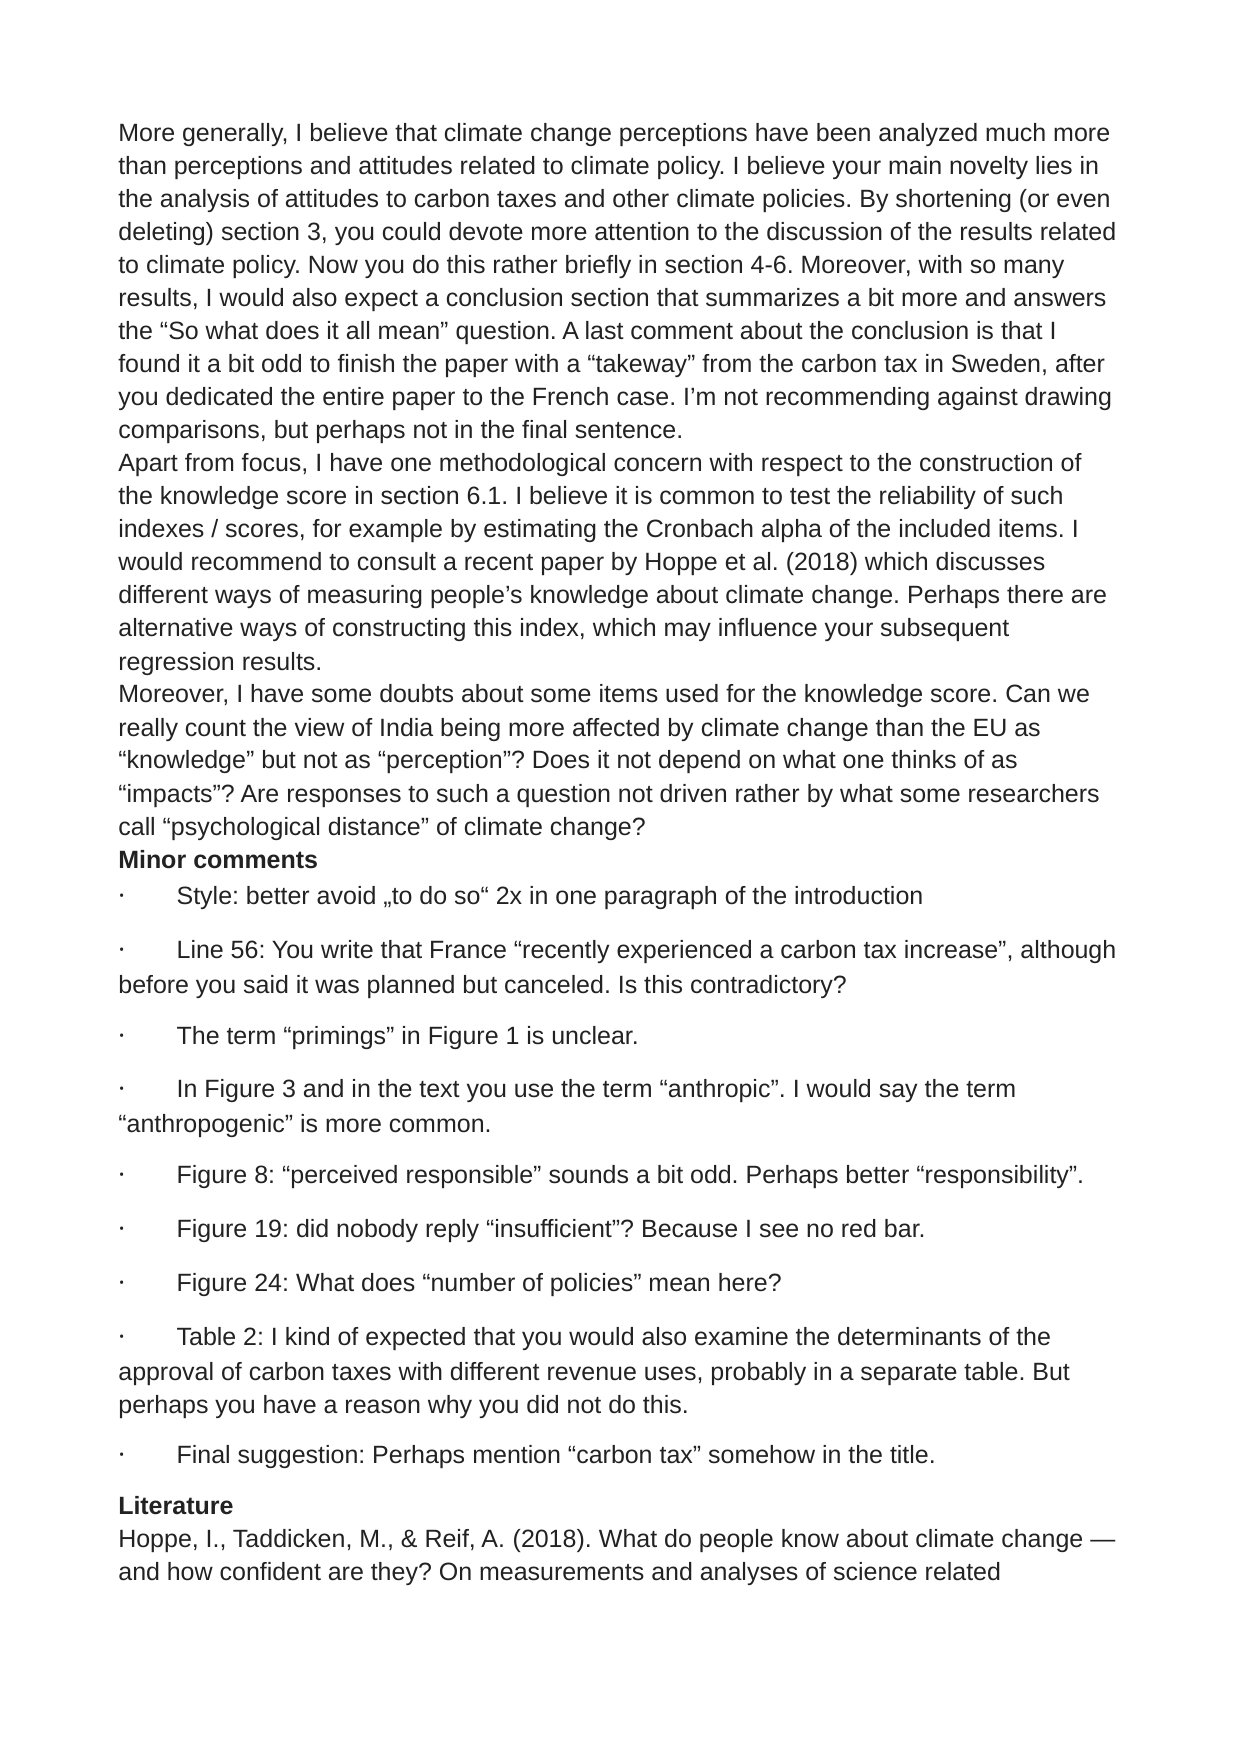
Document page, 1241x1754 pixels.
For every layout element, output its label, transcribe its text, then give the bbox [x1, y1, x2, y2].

text · In Figure 3 and in the text you use the term “anthropic”. I would say the term “anthropogenic” is more common. [118, 1071, 1122, 1138]
text Literature [118, 1491, 1122, 1520]
text · Final suggestion: Perhaps mention “carbon tax” somehow in the title. [118, 1437, 1122, 1471]
text Apart from focus, I have one methodological concern with respect to the construction of the knowledge score in section 6.1. I believe it is common to test the reliability of such indexes / scores, for example by estimating the Cronbach alpha of the included items. I would recommend to consult a recent paper by Hoppe et al. (2018) which discusses different ways of measuring people’s knowledge about climate change. Perhaps there are alternative ways of constructing this index, which may influence your subsequent regression results. [118, 448, 1122, 675]
text · Line 56: You write that France “recently experienced a carbon tax increase”, although before you said it was planned but canceled. Is this contradictory? [118, 931, 1122, 998]
text · Style: better avoid „to do so“ 2x in one paragraph of the introduction [118, 878, 1122, 912]
text · Figure 19: did nobody reply “insufficient”? Because I see no red bar. [118, 1211, 1122, 1245]
text Hoppe, I., Taddicken, M., & Reif, A. (2018). What do people know about climate change — and how confident are they? On measurements and analyses of science related [118, 1524, 1122, 1586]
text Moreover, I have some doubts about some items used for the knowledge score. Can we really count the view of India being more affected by climate change than the EU as “knowledge” but not as “perception”? Does it not depend on what one thinks of as “impacts”? Are responses to such a question not driven rather by what some researchers call “psychological distance” of climate change? [118, 679, 1122, 840]
text · Figure 24: What does “number of policies” mean here? [118, 1264, 1122, 1298]
text Minor comments [118, 844, 1122, 873]
text · Figure 8: “perceived responsible” sounds a bit odd. Perhaps better “responsibility”. [118, 1157, 1122, 1191]
text · The term “primings” in Figure 1 is unclear. [118, 1017, 1122, 1051]
text More generally, I believe that climate change perceptions have been analyzed much more than perceptions and attitudes related to climate policy. I believe your main novelty lies in the analysis of attitudes to carbon taxes and other climate policies. By shortening (or even deleting) section 3, you could devote more attention to the discussion of the results related to climate policy. Now you do this rather briefly in section 4-6. Moreover, with so many results, I would also expect a conclusion section that summarizes a bit more and answers the “So what does it all mean” question. A last comment about the conclusion is that I found it a bit odd to finish the paper with a “takeway” from the carbon tax in Sweden, after you dedicated the entire paper to the French case. I’m not recommending against drawing comparisons, but perhaps not in the final sentence. [118, 118, 1122, 444]
text · Table 2: I kind of expected that you would also examine the determinants of the approval of carbon taxes with different revenue uses, probably in a separate table. But perhaps you have a reason why you did not do this. [118, 1318, 1122, 1418]
